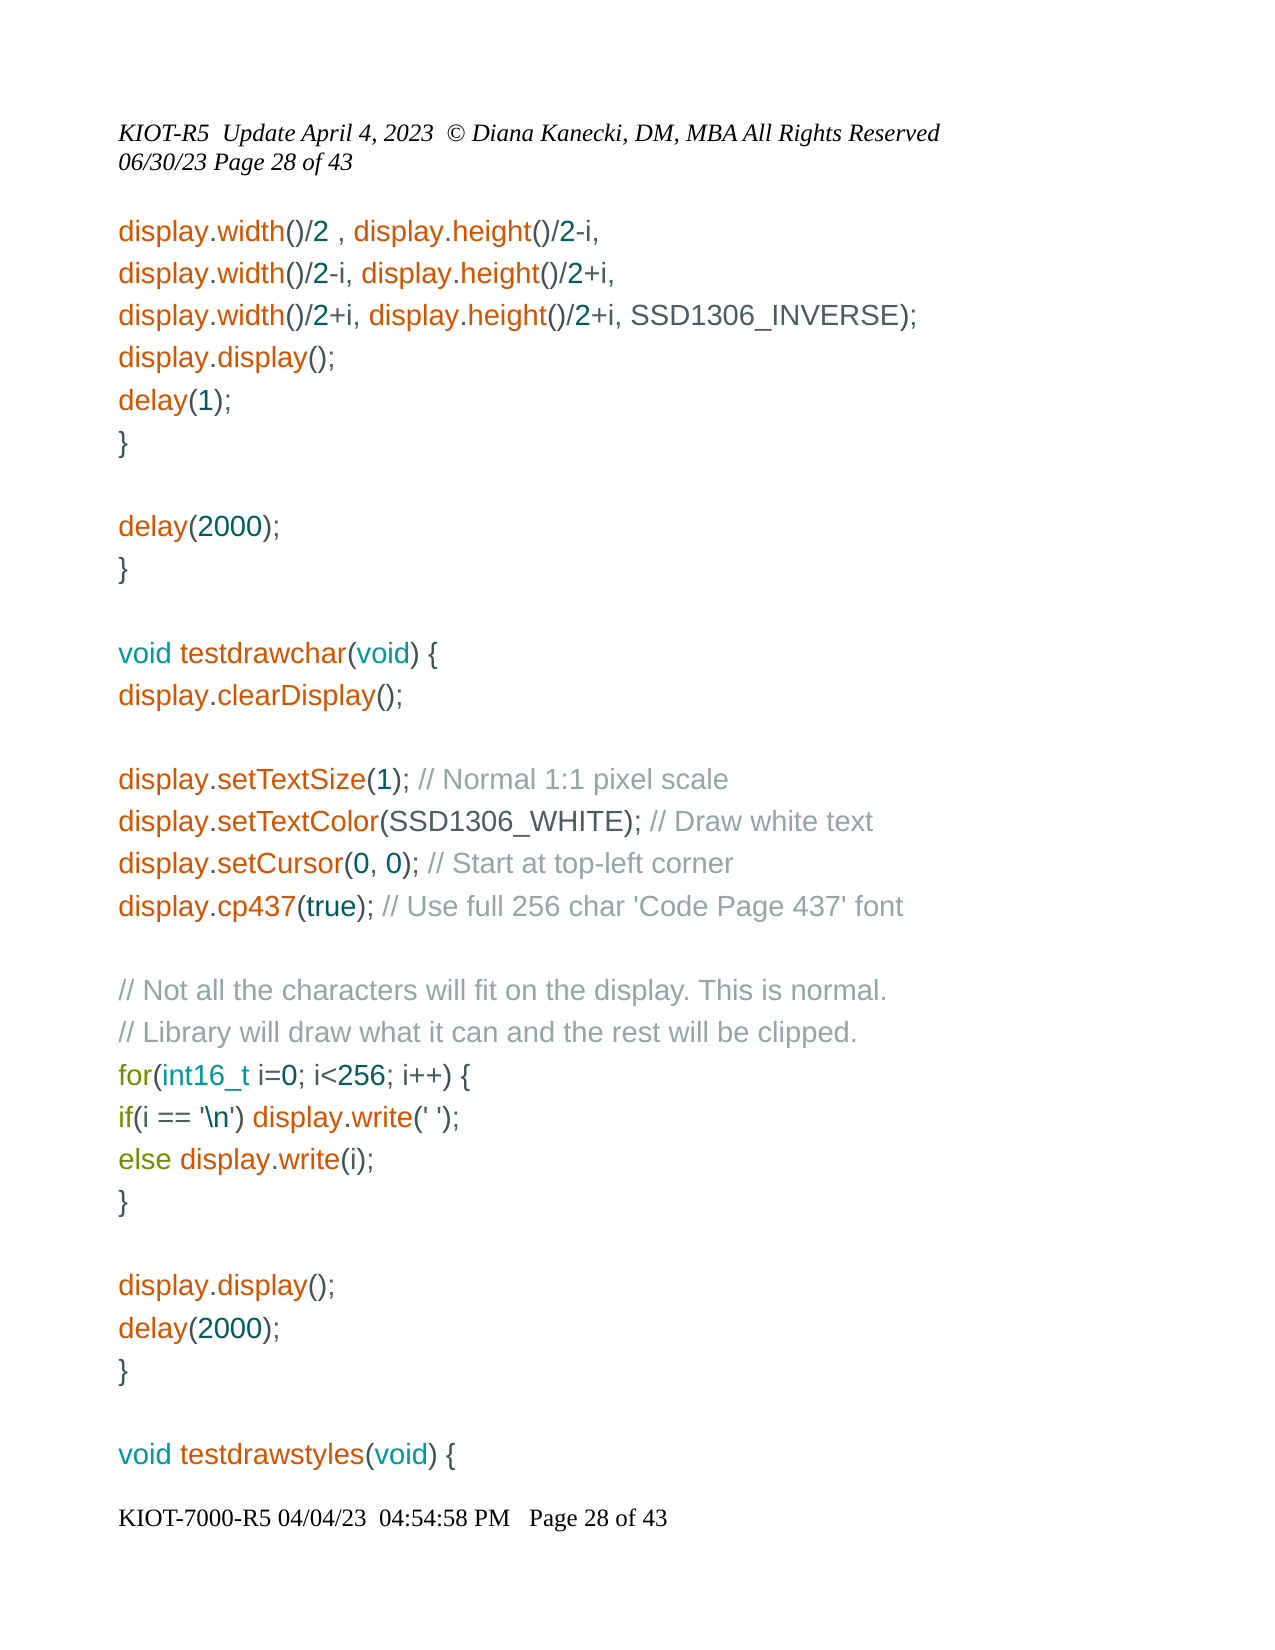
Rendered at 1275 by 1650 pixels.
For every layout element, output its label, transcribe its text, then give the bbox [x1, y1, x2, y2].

text display.display(); [118, 332, 1157, 374]
text display.cp437(true); // Use full 256 char 'Code Page 437' font [118, 880, 1157, 922]
text for(int16_t i=0; i<256; i++) { [118, 1049, 1157, 1091]
text delay(1); [118, 374, 1157, 416]
text } [118, 1175, 1157, 1218]
text void testdrawchar(void) { [118, 627, 1157, 669]
text display.width()/2+i, display.height()/2+i, SSD1306_INVERSE); [118, 289, 1157, 332]
text display.setTextColor(SSD1306_WHITE); // Draw white text [118, 796, 1157, 838]
text display.display(); [118, 1260, 1157, 1302]
text display.width()/2 , display.height()/2-i, [118, 205, 1157, 247]
text display.clearDisplay(); [118, 669, 1157, 711]
text delay(2000); [118, 1302, 1157, 1344]
text // Not all the characters will fit on the display. This is normal. [118, 964, 1157, 1007]
text } [118, 416, 1157, 458]
text } [118, 1344, 1157, 1386]
text if(i == '\n') display.write(' '); [118, 1091, 1157, 1133]
text // Library will draw what it can and the rest will be clipped. [118, 1007, 1157, 1049]
text void testdrawstyles(void) { [118, 1428, 1157, 1471]
text delay(2000); [118, 500, 1157, 543]
text } [118, 543, 1157, 585]
text display.width()/2-i, display.height()/2+i, [118, 247, 1157, 289]
text else display.write(i); [118, 1133, 1157, 1175]
text display.setTextSize(1); // Normal 1:1 pixel scale [118, 753, 1157, 796]
text display.setCursor(0, 0); // Start at top-left corner [118, 838, 1157, 880]
